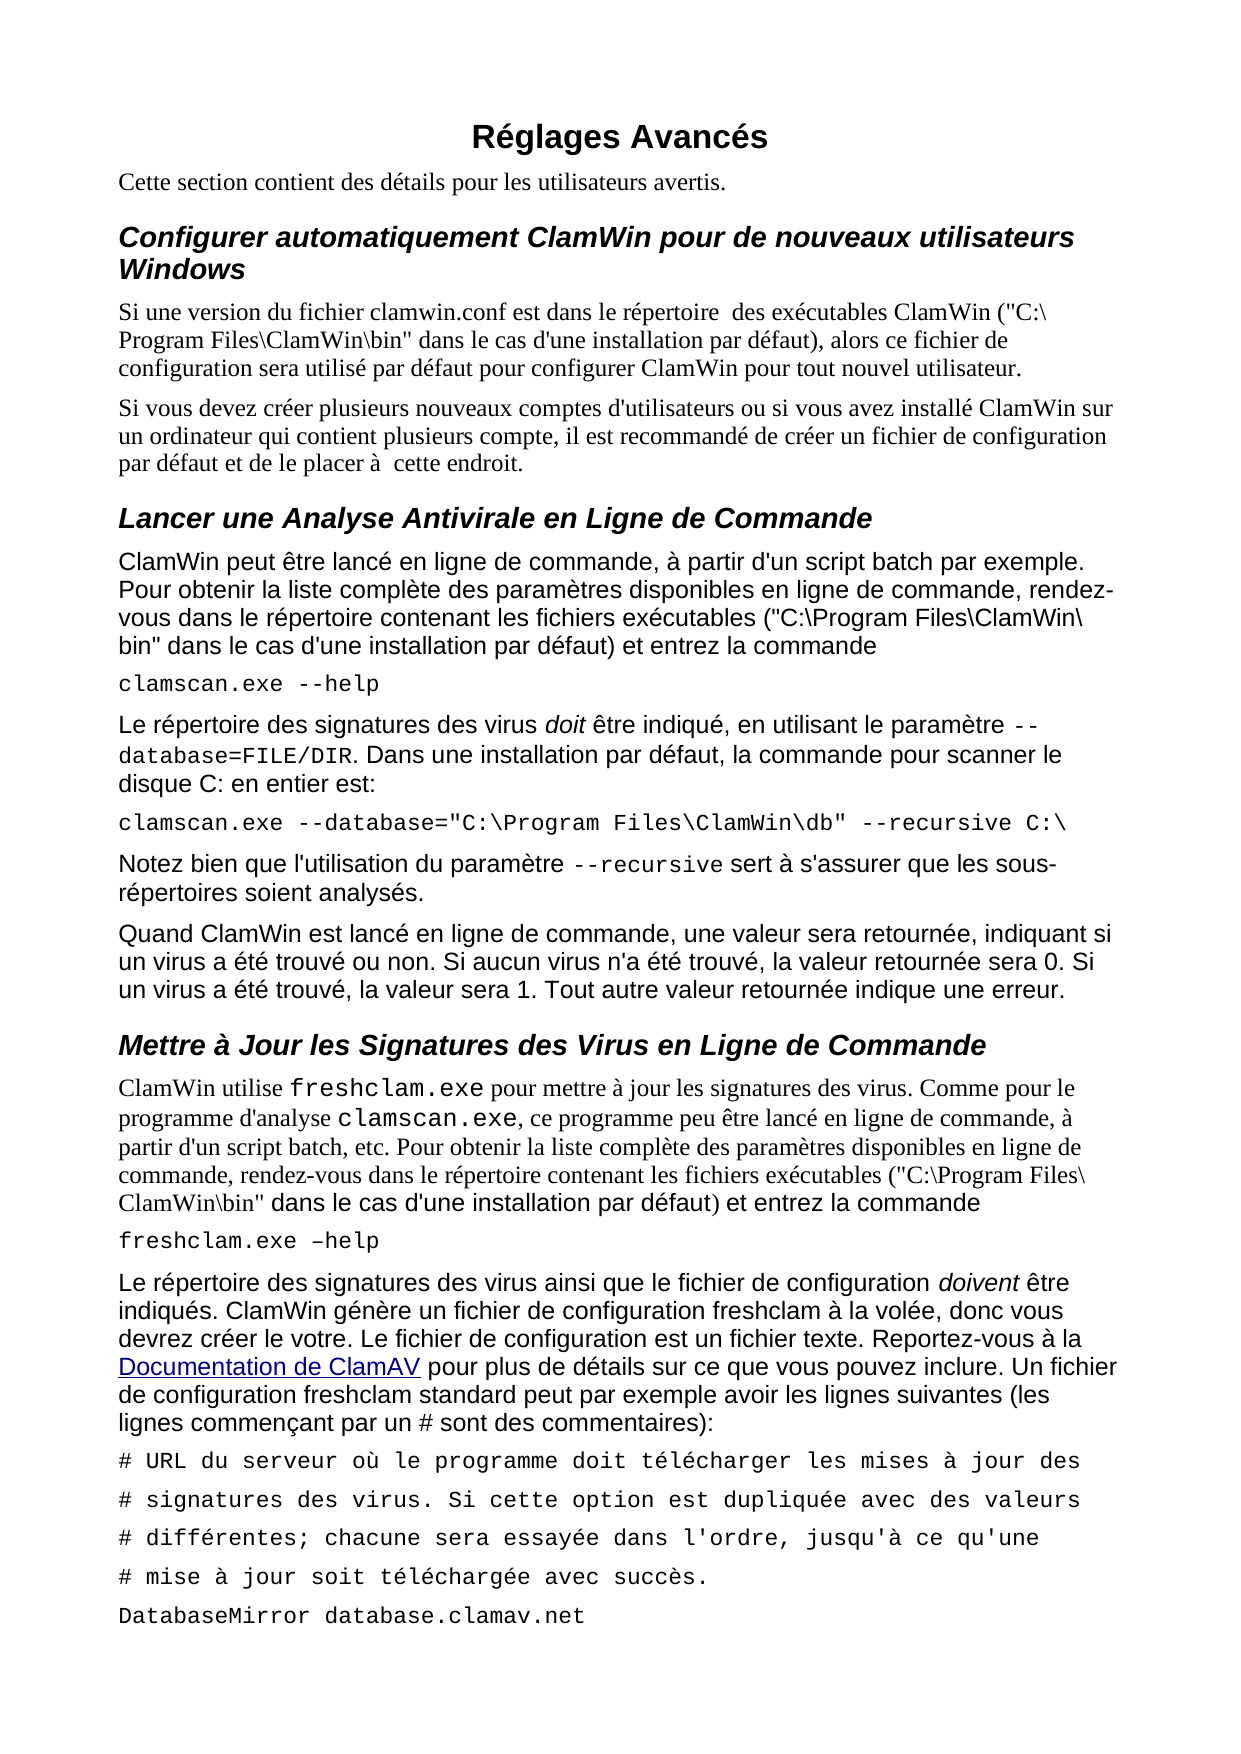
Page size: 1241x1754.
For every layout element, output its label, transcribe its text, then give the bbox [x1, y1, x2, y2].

subtitle Mettre à Jour les Signatures des Virus en Ligne de Commande [118, 1029, 1122, 1061]
text DatabaseMirror database.clamav.net [118, 1604, 1122, 1630]
text Cette section contient des détails pour les utilisateurs avertis. [118, 168, 1122, 196]
text ClamWin utilise freshclam.exe pour mettre à jour les signatures des virus. Comme pour le programme d'analyse clamscan.exe, ce programme peu être lancé en ligne de commande, à partir d'un script batch, etc. Pour obtenir la liste complète des paramètres disponibles en ligne de commande, rendez-vous dans le répertoire contenant les fichiers exécutables ("C:\Program Files\ClamWin\bin" dans le cas d'une installation par défaut) et entrez la commande [118, 1074, 1122, 1217]
text clamscan.exe --database="C:\Program Files\ClamWin\db" --recursive C:\ [118, 811, 1122, 837]
subtitle Configurer automatiquement ClamWin pour de nouveaux utilisateurs Windows [118, 221, 1122, 286]
text Notez bien que l'utilisation du paramètre --recursive sert à s'assurer que les sous-répertoires soient analysés. [118, 849, 1122, 907]
text Le répertoire des signatures des virus ainsi que le fichier de configuration doivent être indiqués. ClamWin génère un fichier de configuration freshclam à la volée, donc vous devrez créer le votre. Le fichier de configuration est un fichier texte. Reportez-vous à la Documentation de ClamAV pour plus de détails sur ce que vous pouvez inclure. Un fichier de configuration freshclam standard peut par exemple avoir les lignes suivantes (les lignes commençant par un # sont des commentaires): [118, 1268, 1122, 1436]
text # signatures des virus. Si cette option est dupliquée avec des valeurs [118, 1488, 1122, 1514]
subtitle Lancer une Analyse Antivirale en Ligne de Commande [118, 502, 1122, 535]
text # mise à jour soit téléchargée avec succès. [118, 1565, 1122, 1591]
text # différentes; chacune sera essayée dans l'ordre, jusqu'à ce qu'une [118, 1526, 1122, 1553]
text clamscan.exe --help [118, 672, 1122, 698]
text Si une version du fichier clamwin.conf est dans le répertoire des exécutables ClamWin ("C:\Program Files\ClamWin\bin" dans le cas d'une installation par défaut), alors ce fichier de configuration sera utilisé par défaut pour configurer ClamWin pour tout nouvel utilisateur. [118, 298, 1122, 382]
text freshclam.exe –help [118, 1229, 1122, 1256]
text ClamWin peut être lancé en ligne de commande, à partir d'un script batch par exemple. Pour obtenir la liste complète des paramètres disponibles en ligne de commande, rendez-vous dans le répertoire contenant les fichiers exécutables ("C:\Program Files\ClamWin\bin" dans le cas d'une installation par défaut) et entrez la commande [118, 547, 1122, 659]
text Quand ClamWin est lancé en ligne de commande, une valeur sera retournée, indiquant si un virus a été trouvé ou non. Si aucun virus n'a été trouvé, la valeur retournée sera 0. Si un virus a été trouvé, la valeur sera 1. Tout autre valeur retournée indique une erreur. [118, 920, 1122, 1004]
subtitle Réglages Avancés [118, 118, 1122, 155]
text Le répertoire des signatures des virus doit être indiqué, en utilisant le paramètre --database=FILE/DIR. Dans une installation par défaut, la commande pour scanner le disque C: en entier est: [118, 711, 1122, 798]
text Si vous devez créer plusieurs nouveaux comptes d'utilisateurs ou si vous avez installé ClamWin sur un ordinateur qui contient plusieurs compte, il est recommandé de créer un fichier de configuration par défaut et de le placer à cette endroit. [118, 394, 1122, 477]
text # URL du serveur où le programme doit télécharger les mises à jour des [118, 1449, 1122, 1475]
